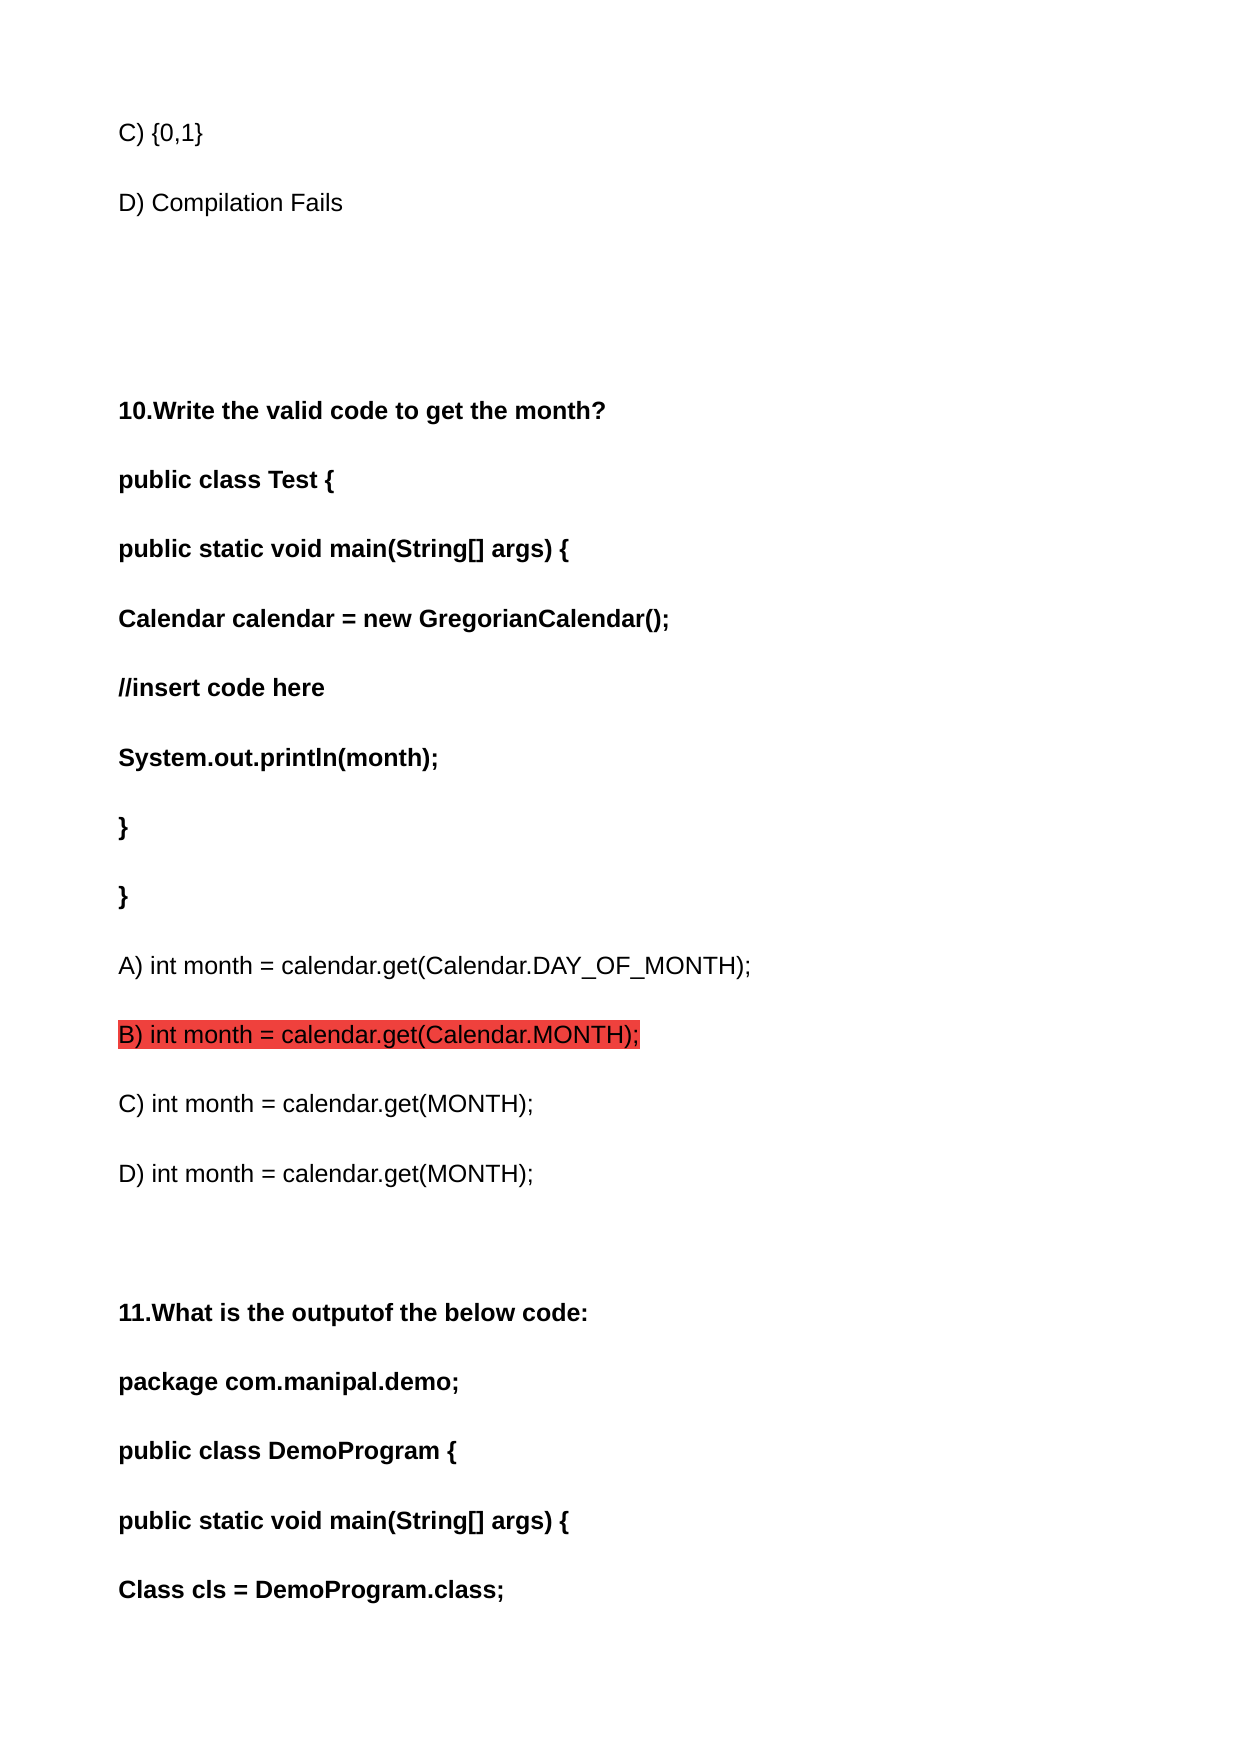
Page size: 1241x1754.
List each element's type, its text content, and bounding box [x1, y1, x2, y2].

text Class cls = DemoProgram.class; [118, 1575, 1122, 1604]
text A) int month = calendar.get(Calendar.DAY_OF_MONTH); [118, 951, 1122, 979]
text B) int month = calendar.get(Calendar.MONTH); [118, 1020, 1122, 1049]
text //insert code here [118, 673, 1122, 702]
text C) {0,1} [118, 118, 1122, 147]
text public static void main(String[] args) { [118, 534, 1122, 563]
text C) int month = calendar.get(MONTH); [118, 1089, 1122, 1118]
text D) Compilation Fails [118, 187, 1122, 216]
text public class Test { [118, 465, 1122, 494]
text 10.Write the valid code to get the month? [118, 396, 1122, 424]
text public static void main(String[] args) { [118, 1506, 1122, 1534]
text Calendar calendar = new GregorianCalendar(); [118, 604, 1122, 632]
text } [118, 881, 1122, 910]
text public class DemoProgram { [118, 1436, 1122, 1465]
text System.out.println(month); [118, 742, 1122, 771]
text } [118, 812, 1122, 841]
text 11.What is the outputof the below code: [118, 1297, 1122, 1326]
text D) int month = calendar.get(MONTH); [118, 1159, 1122, 1187]
text package com.manipal.demo; [118, 1367, 1122, 1396]
